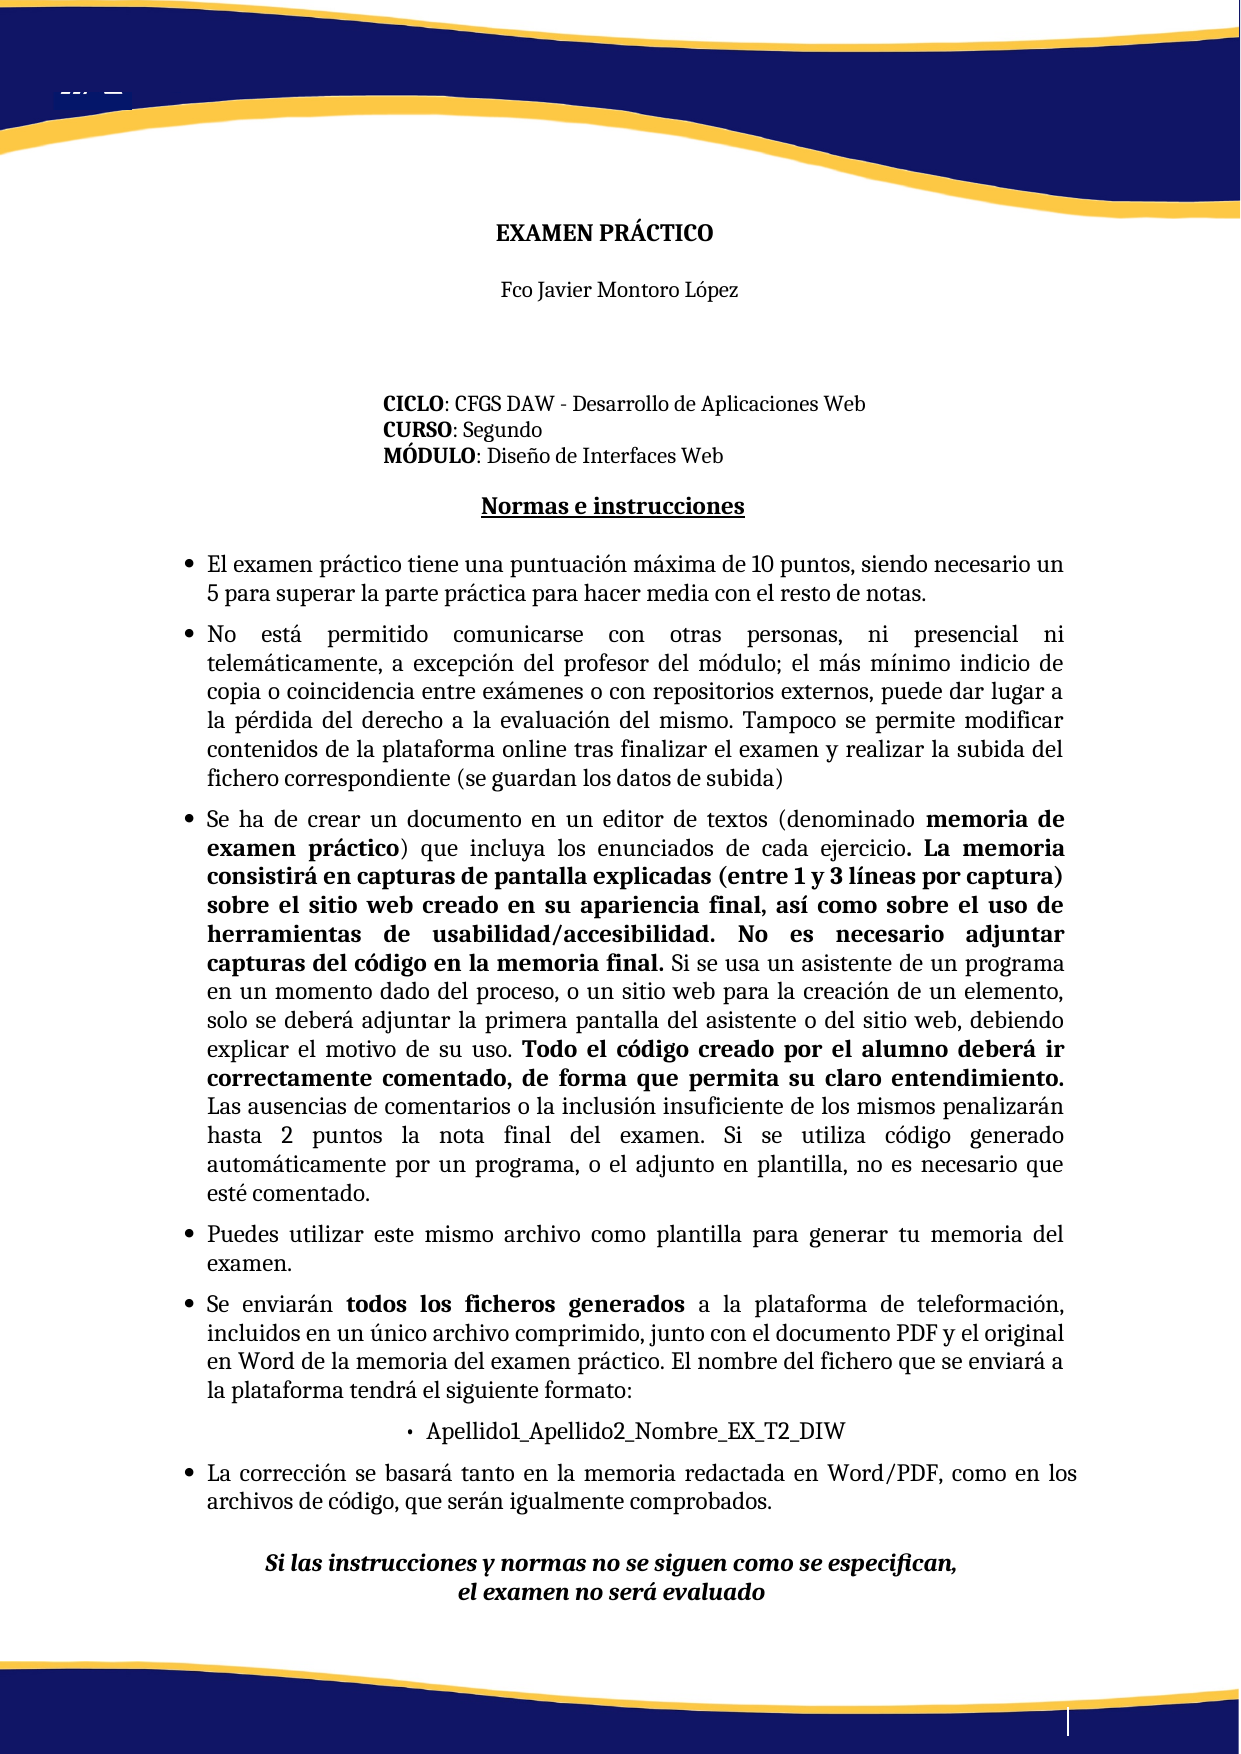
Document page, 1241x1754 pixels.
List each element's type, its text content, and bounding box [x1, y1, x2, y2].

list Se ha de crear un documento en un editor de textos (denominado memoria de examen práctico) que incluya los enunciados de cada ejercicio. La memoria consistirá en capturas de pantalla explicadas (entre 1 y 3 líneas por captura) sobre el sitio web creado en su apariencia final, así como sobre el uso de herramientas de usabilidad/accesibilidad. No es necesario adjuntar capturas del código en la memoria final. Si se usa un asistente de un programa en un momento dado del proceso, o un sitio web para la creación de un elemento, solo se deberá adjuntar la primera pantalla del asistente o del sitio web, debiendo explicar el motivo de su uso. Todo el código creado por el alumno deberá ir correctamente comentado, de forma que permita su claro entendimiento. Las ausencias de comentarios o la inclusión insuficiente de los mismos penalizarán hasta 2 puntos la nota final del examen. Si se utiliza código generado automáticamente por un programa, o el adjunto en plantilla, no es necesario que esté comentado. [185, 805, 1065, 1207]
text Si las instrucciones y normas no se siguen como se especifican, [148, 1549, 1078, 1578]
list Apellido1_Apellido2_Nombre_EX_T2_DIW [185, 1417, 1065, 1446]
list La corrección se basará tanto en la memoria redactada en Word/PDF, como en los archivos de código, que serán igualmente comprobados. [185, 1458, 1078, 1516]
text el examen no será evaluado [148, 1578, 1078, 1607]
picture [0, 1661, 1239, 1754]
table_cell [148, 332, 383, 360]
list El examen práctico tiene una puntuación máxima de 10 puntos, siendo necesario un 5 para superar la parte práctica para hacer media con el resto de notas. [185, 550, 1065, 607]
text Normas e instrucciones [148, 492, 1078, 521]
table_cell [148, 417, 383, 469]
list No está permitido comunicarse con otras personas, ni presencial ni telemáticamente, a excepción del profesor del módulo; el más mínimo indicio de copia o coincidencia entre exámenes o con repositorios externos, puede dar lugar a la pérdida del derecho a la evaluación del mismo. Tampoco se permite modificar contenidos de la plataforma online tras finalizar el examen y realizar la subida del fichero correspondiente (se guardan los datos de subida) [185, 620, 1065, 792]
table_header Fco Javier Montoro López [148, 277, 1091, 303]
table_cell CICLO: CFGS DAW - Desarrollo de Aplicaciones Web CURSO: Segundo MÓDULO: Diseño de Interfaces Web [383, 332, 1088, 469]
table_cell [148, 360, 383, 388]
list Puedes utilizar este mismo archivo como plantilla para generar tu memoria del examen. [185, 1220, 1065, 1277]
picture [0, 0, 1241, 219]
table_cell [148, 388, 383, 417]
table_cell [148, 303, 1091, 332]
text EXAMEN PRÁCTICO [496, 219, 1092, 248]
list Se enviarán todos los ficheros generados a la plataforma de teleformación, incluidos en un único archivo comprimido, junto con el documento PDF y el original en Word de la memoria del examen práctico. El nombre del fichero que se enviará a la plataforma tendrá el siguiente formato: [185, 1290, 1065, 1405]
